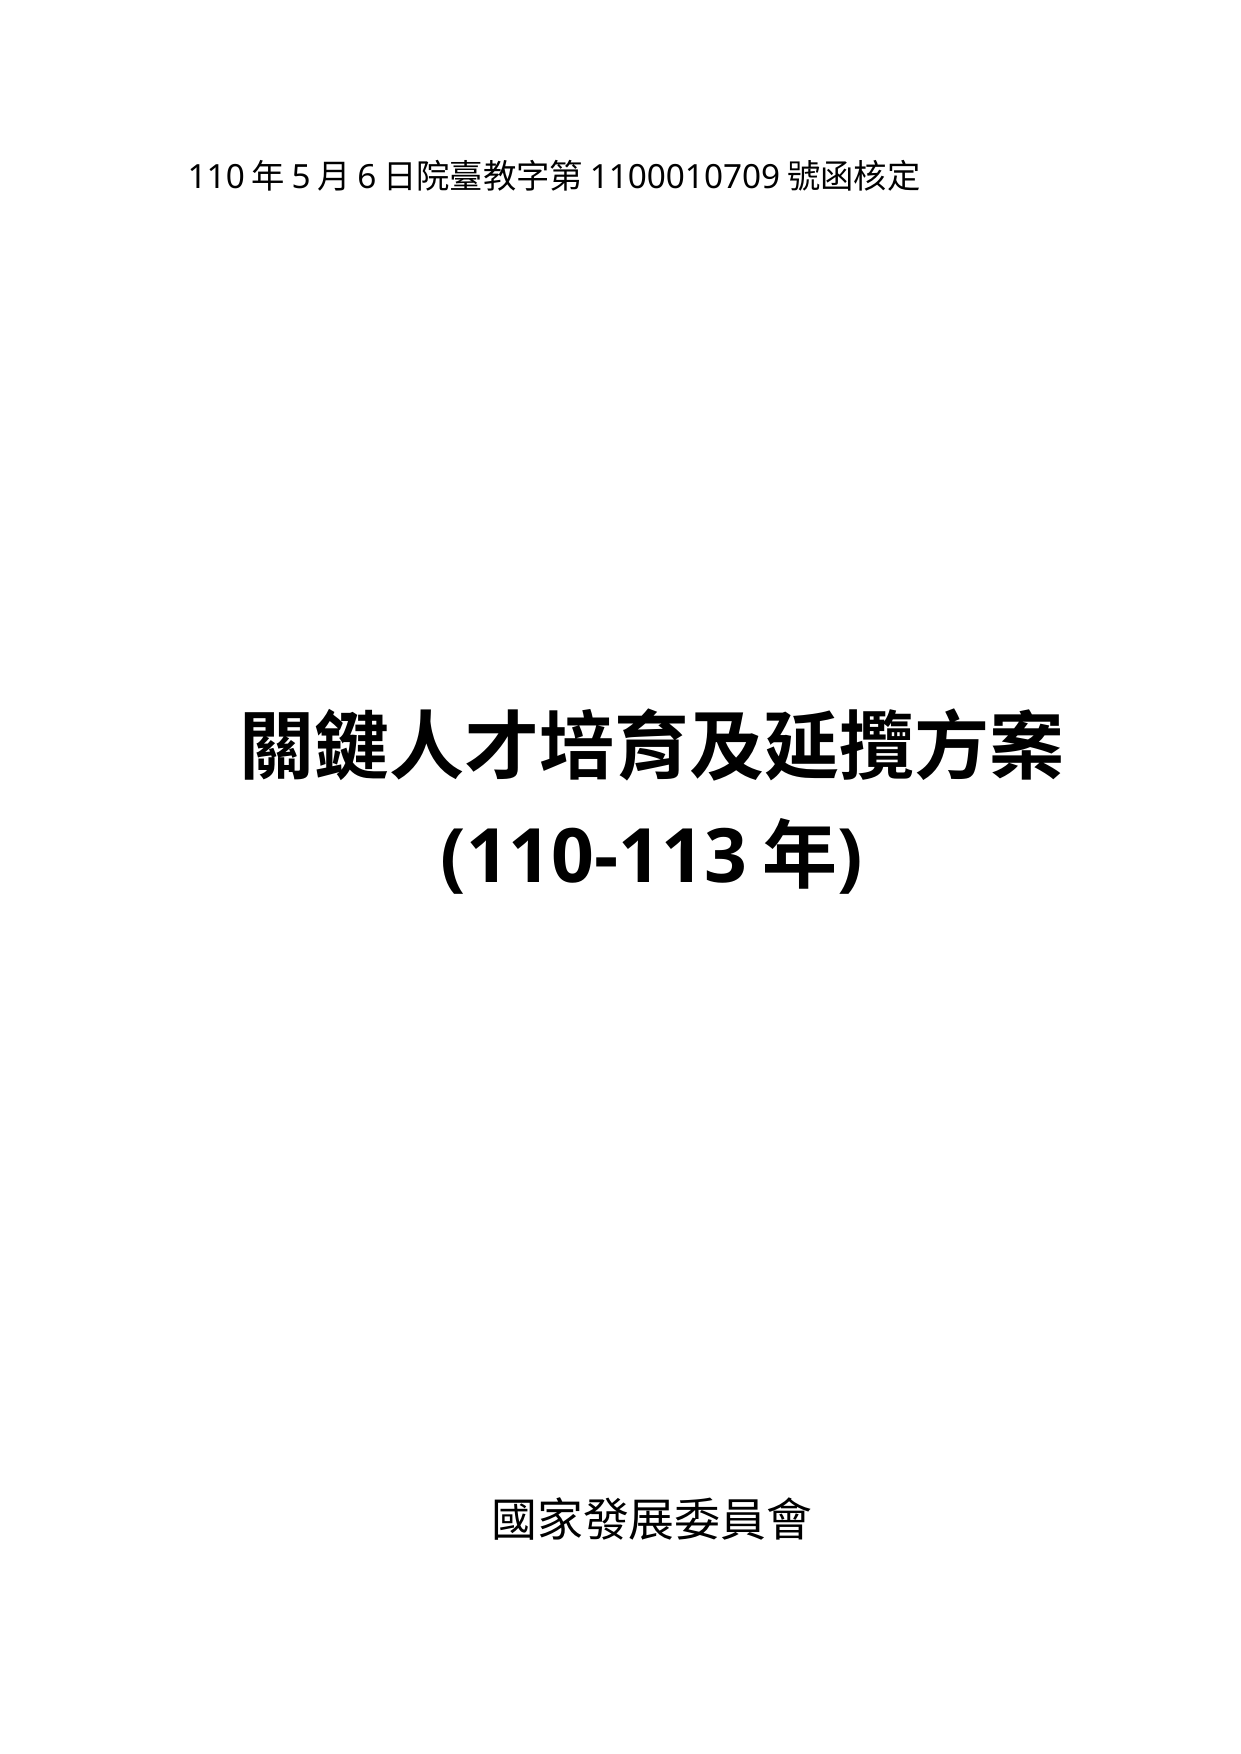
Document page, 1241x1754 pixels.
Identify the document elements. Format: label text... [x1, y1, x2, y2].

text 110年5月6日院臺教字第1100010709號函核定 [187, 150, 1116, 198]
text (110-113年) [187, 795, 1116, 904]
text 國家發展委員會 [187, 1483, 1116, 1549]
text 關鍵人才培育及延攬方案 [187, 687, 1116, 795]
